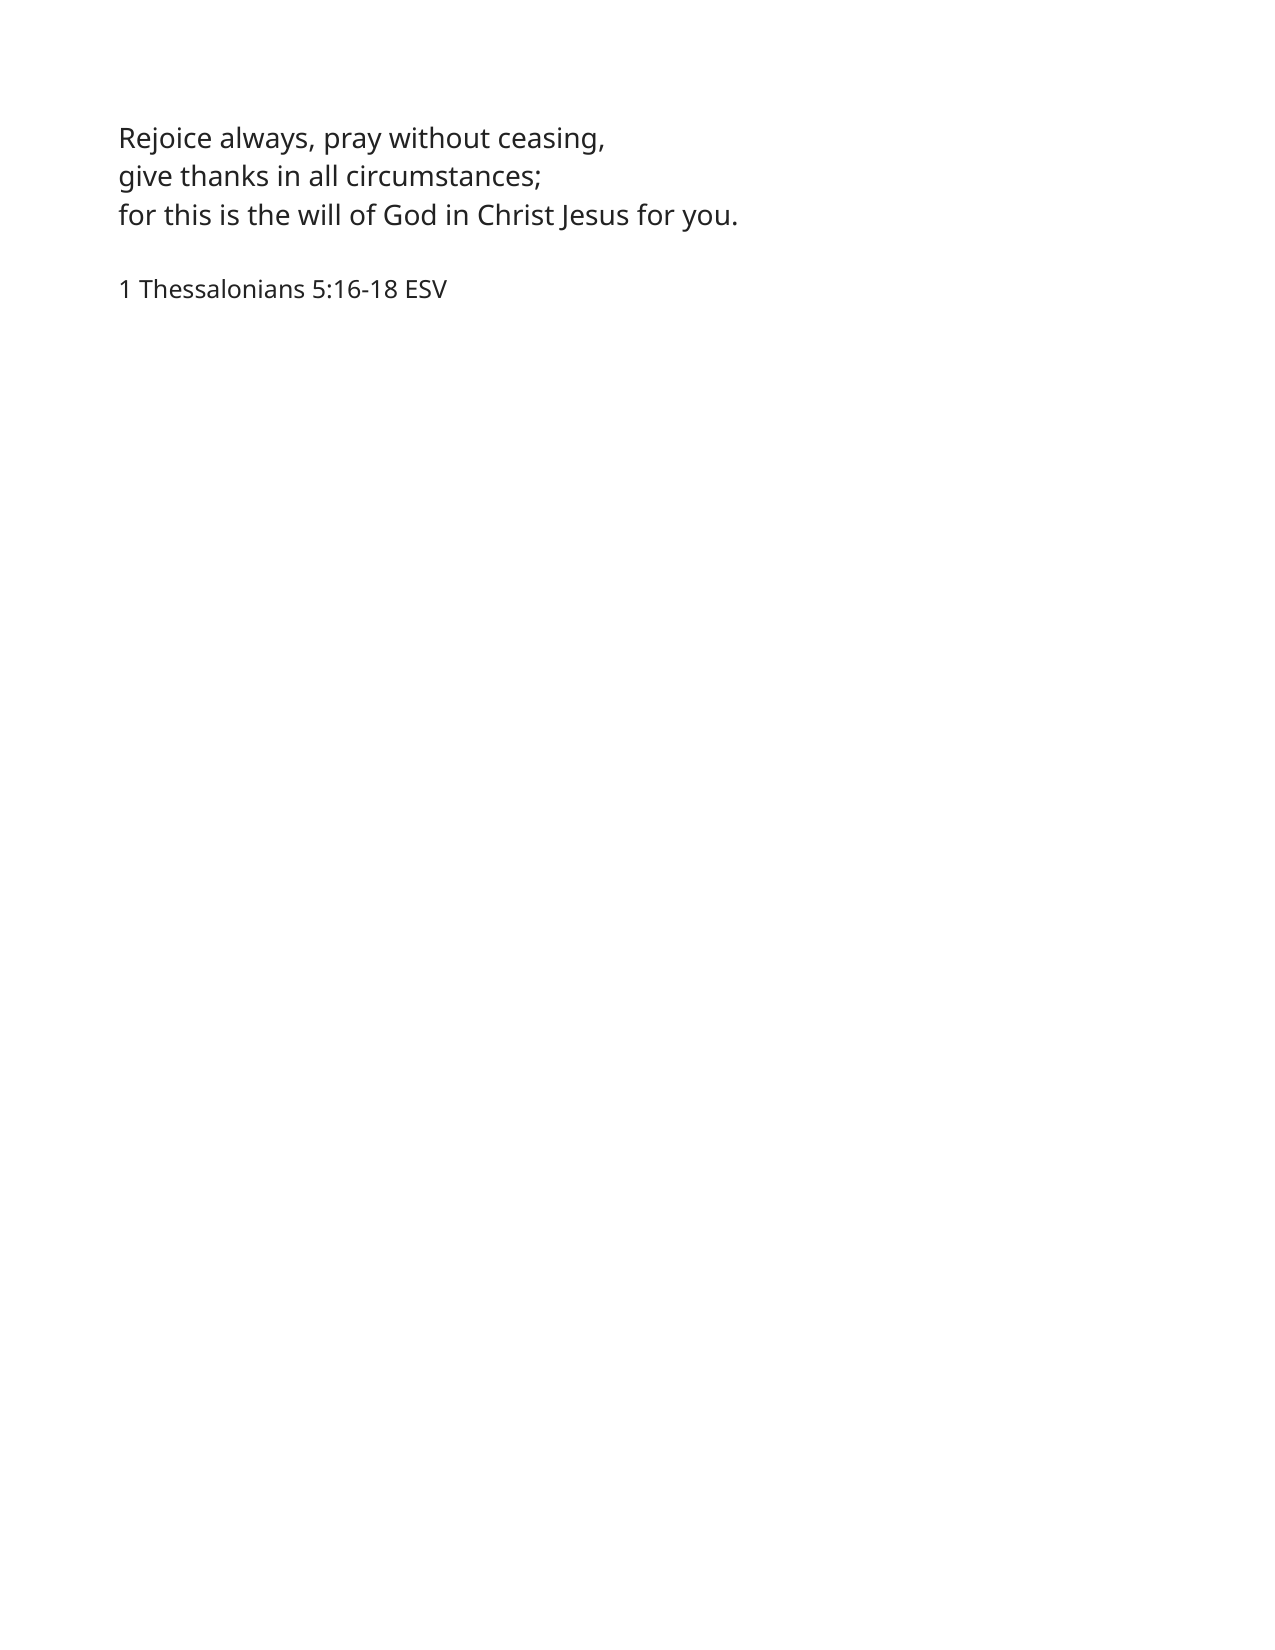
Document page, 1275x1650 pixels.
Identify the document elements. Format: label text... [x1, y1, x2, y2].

text 1 Thessalonians 5:16-18 ESV [118, 271, 1157, 306]
text for this is the will of God in Christ Jesus for you. [118, 195, 1157, 233]
text Rejoice always, pray without ceasing, [118, 118, 1157, 156]
text give thanks in all circumstances; [118, 156, 1157, 195]
